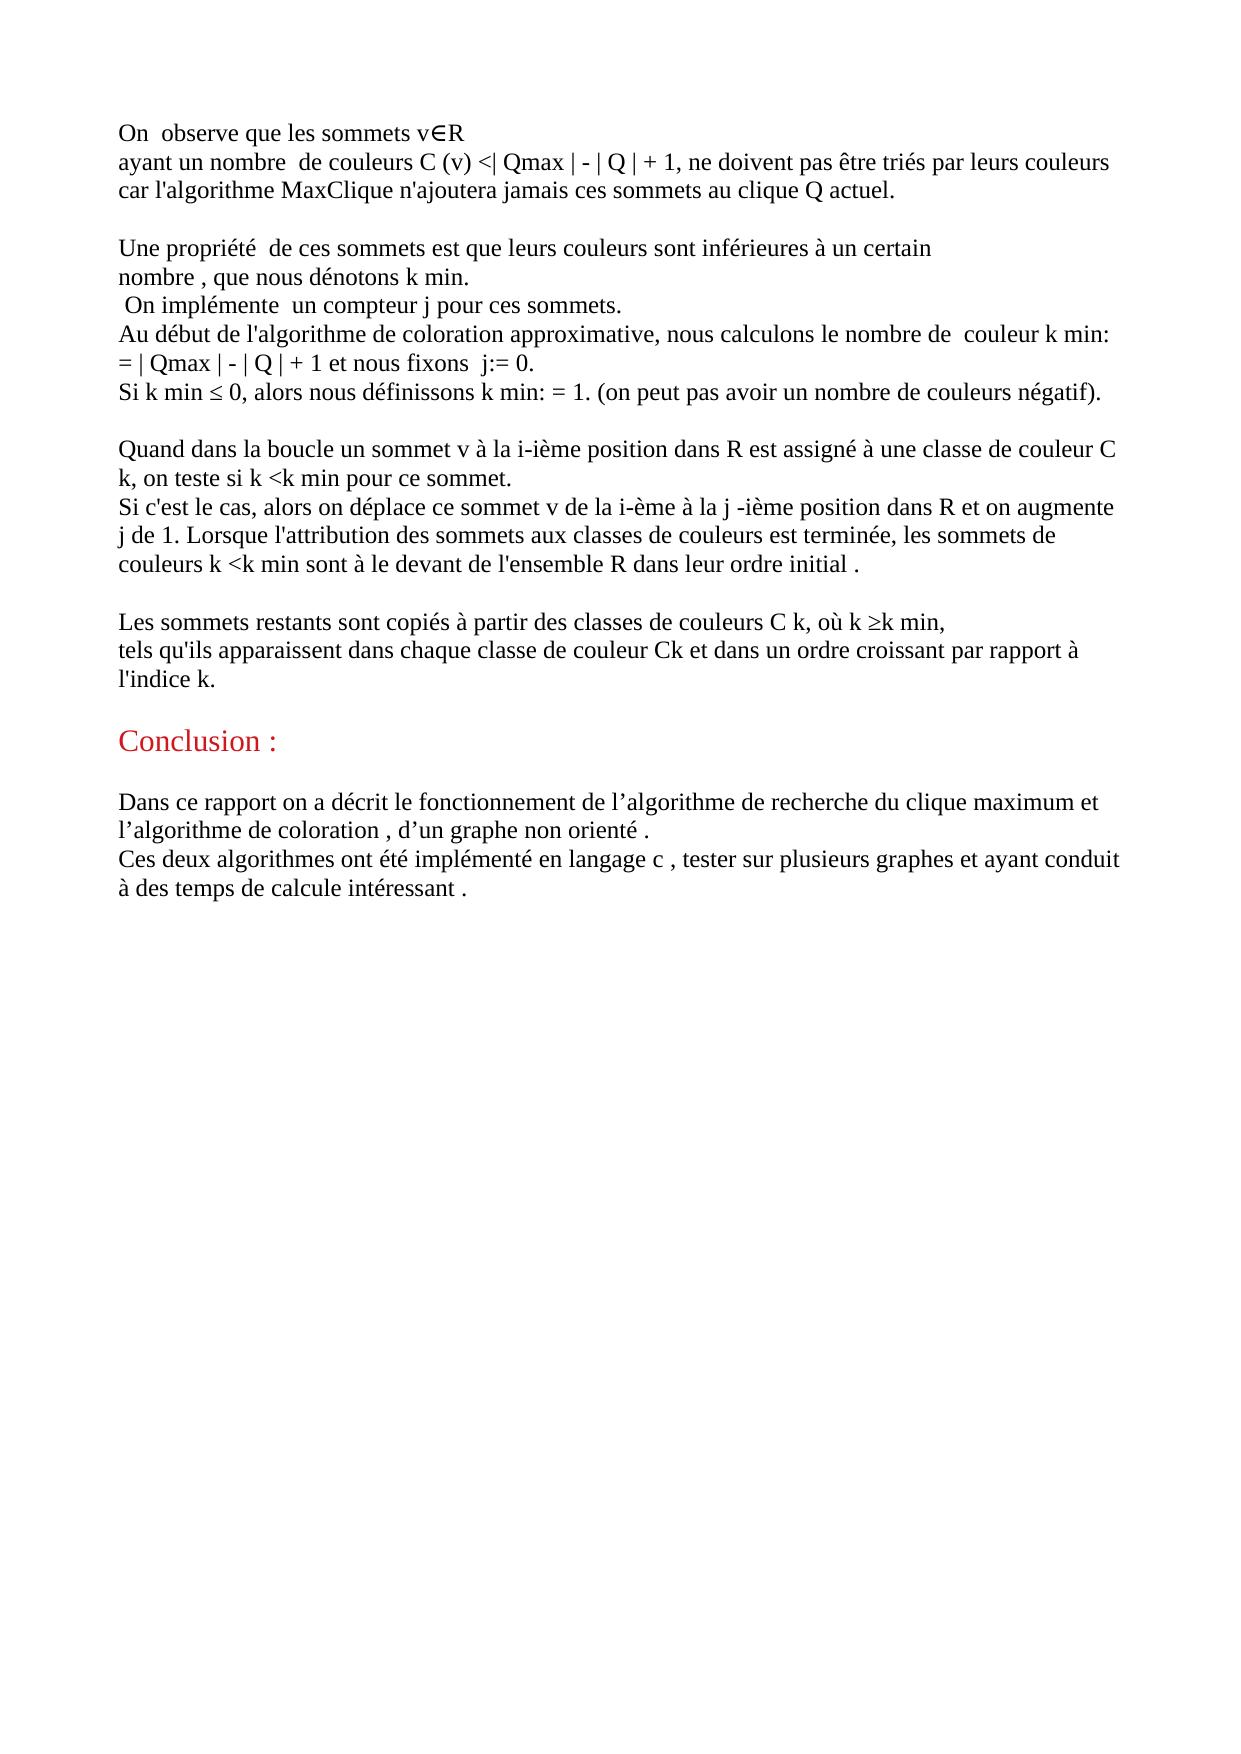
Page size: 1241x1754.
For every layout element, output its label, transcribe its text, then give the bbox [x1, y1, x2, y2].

text Quand dans la boucle un sommet v à la i-ième position dans R est assigné à une classe de couleur C k, on teste si k <k min pour ce sommet. [118, 434, 1122, 492]
text Au début de l'algorithme de coloration approximative, nous calculons le nombre de couleur k min: = | Qmax | - | Q | + 1 et nous fixons j:= 0. [118, 319, 1122, 377]
text On observe que les sommets v∈R ayant un nombre de couleurs C (v) <| Qmax | - | Q | + 1, ne doivent pas être triés par leurs couleurs car l'algorithme MaxClique n'ajoutera jamais ces sommets au clique Q actuel. [118, 118, 1122, 204]
text Dans ce rapport on a décrit le fonctionnement de l’algorithme de recherche du clique maximum et l’algorithme de coloration , d’un graphe non orienté . [118, 787, 1122, 844]
text Ces deux algorithmes ont été implémenté en langage c , tester sur plusieurs graphes et ayant conduit à des temps de calcule intéressant . [118, 844, 1122, 902]
text Une propriété de ces sommets est que leurs couleurs sont inférieures à un certain nombre , que nous dénotons k min. [118, 233, 1122, 291]
text Si k min ≤ 0, alors nous définissons k min: = 1. (on peut pas avoir un nombre de couleurs négatif). [118, 377, 1122, 406]
text Si c'est le cas, alors on déplace ce sommet v de la i-ème à la j -ième position dans R et on augmente j de 1. Lorsque l'attribution des sommets aux classes de couleurs est terminée, les sommets de couleurs k <k min sont à le devant de l'ensemble R dans leur ordre initial . [118, 492, 1122, 578]
text Conclusion : [118, 722, 1122, 758]
text Les sommets restants sont copiés à partir des classes de couleurs C k, où k ≥k min, tels qu'ils apparaissent dans chaque classe de couleur Ck et dans un ordre croissant par rapport à l'indice k. [118, 607, 1122, 693]
text On implémente un compteur j pour ces sommets. [118, 291, 1122, 319]
